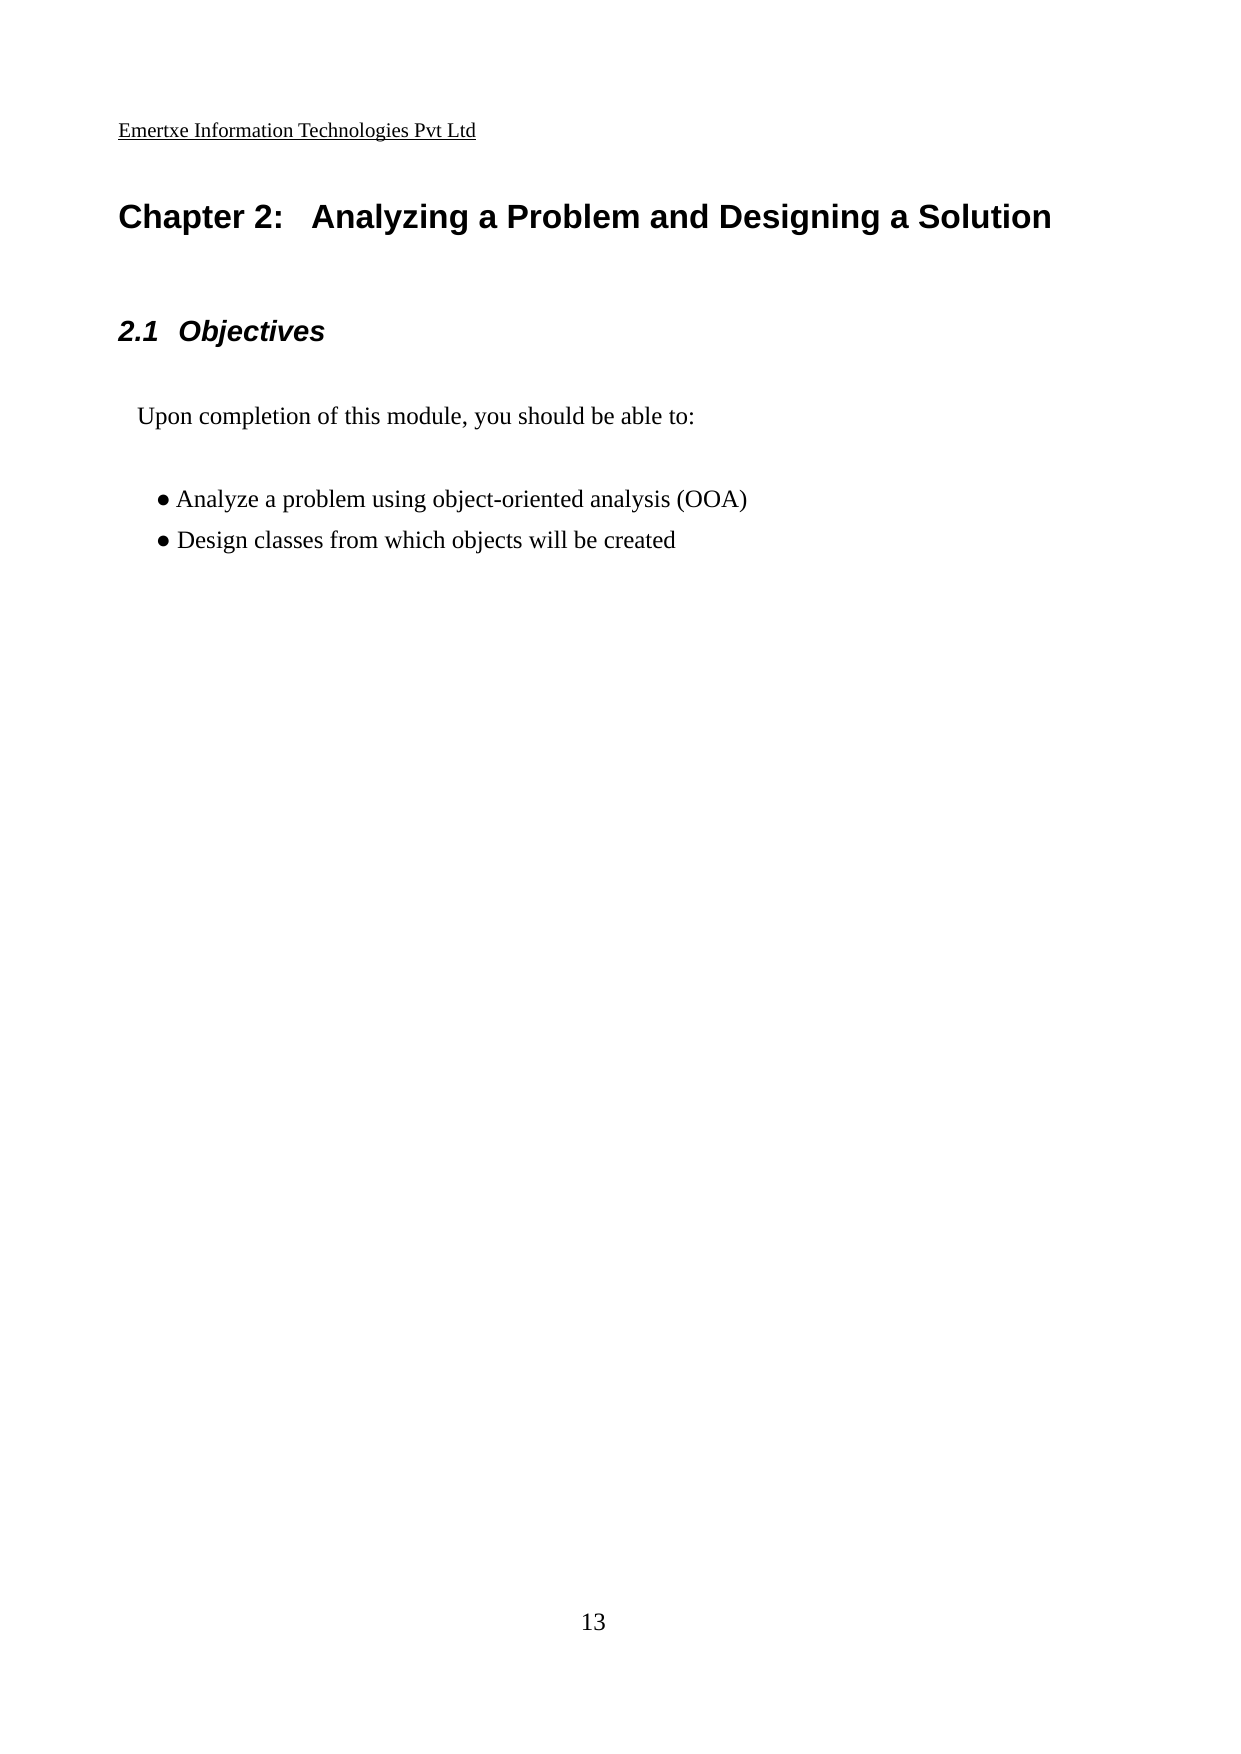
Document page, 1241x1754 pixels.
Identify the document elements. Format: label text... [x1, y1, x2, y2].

subtitle Analyzing a Problem and Designing a Solution [118, 197, 1122, 235]
text Upon completion of this module, you should be able to: [118, 401, 1122, 430]
subtitle Objectives [118, 314, 1122, 348]
text ● Analyze a problem using object-oriented analysis (OOA) [118, 484, 1122, 513]
text ● Design classes from which objects will be created [118, 525, 1122, 554]
